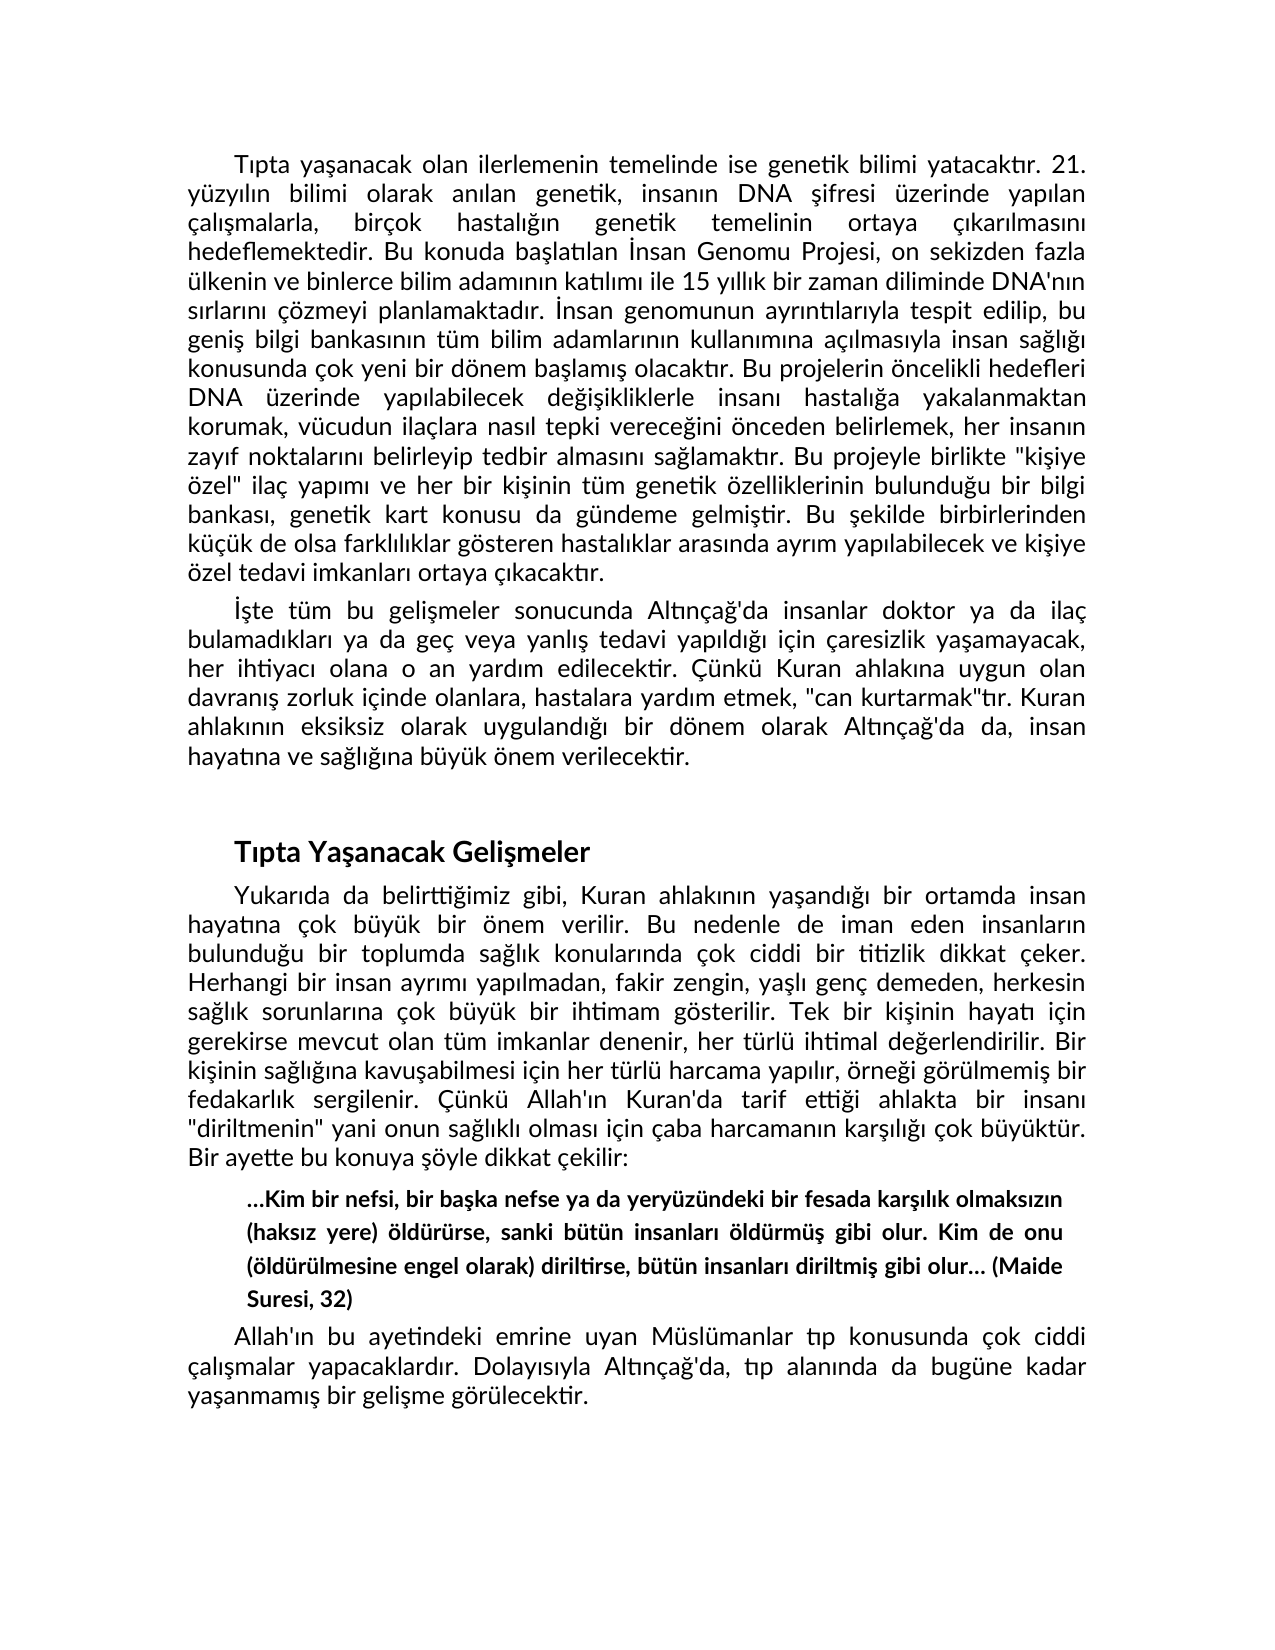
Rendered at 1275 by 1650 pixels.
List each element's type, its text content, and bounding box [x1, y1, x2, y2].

text Allah'ın bu ayetindeki emrine uyan Müslümanlar tıp konusunda çok ciddi çalışmalar yapacaklardır. Dolayısıyla Altınçağ'da, tıp alanında da bugüne kadar yaşanmamış bir gelişme görülecektir. [187, 1322, 1087, 1410]
text …Kim bir nefsi, bir başka nefse ya da yeryüzündeki bir fesada karşılık olmaksızın (haksız yere) öldürürse, sanki bütün insanları öldürmüş gibi olur. Kim de onu (öldürülmesine engel olarak) diriltirse, bütün insanları diriltmiş gibi olur… (Maide Suresi, 32) [247, 1181, 1064, 1314]
text Tıpta yaşanacak olan ilerlemenin temelinde ise genetik bilimi yatacaktır. 21. yüzyılın bilimi olarak anılan genetik, insanın DNA şifresi üzerinde yapılan çalışmalarla, birçok hastalığın genetik temelinin ortaya çıkarılmasını hedeflemektedir. Bu konuda başlatılan İnsan Genomu Projesi, on sekizden fazla ülkenin ve binlerce bilim adamının katılımı ile 15 yıllık bir zaman diliminde DNA'nın sırlarını çözmeyi planlamaktadır. İnsan genomunun ayrıntılarıyla tespit edilip, bu geniş bilgi bankasının tüm bilim adamlarının kullanımına açılmasıyla insan sağlığı konusunda çok yeni bir dönem başlamış olacaktır. Bu projelerin öncelikli hedefleri DNA üzerinde yapılabilecek değişikliklerle insanı hastalığa yakalanmaktan korumak, vücudun ilaçlara nasıl tepki vereceğini önceden belirlemek, her insanın zayıf noktalarını belirleyip tedbir almasını sağlamaktır. Bu projeyle birlikte "kişiye özel" ilaç yapımı ve her bir kişinin tüm genetik özelliklerinin bulunduğu bir bilgi bankası, genetik kart konusu da gündeme gelmiştir. Bu şekilde birbirlerinden küçük de olsa farklılıklar gösteren hastalıklar arasında ayrım yapılabilecek ve kişiye özel tedavi imkanları ortaya çıkacaktır. [187, 150, 1087, 587]
subtitle Tıpta Yaşanacak Gelişmeler [187, 833, 1087, 868]
text Yukarıda da belirttiğimiz gibi, Kuran ahlakının yaşandığı bir ortamda insan hayatına çok büyük bir önem verilir. Bu nedenle de iman eden insanların bulunduğu bir toplumda sağlık konularında çok ciddi bir titizlik dikkat çeker. Herhangi bir insan ayrımı yapılmadan, fakir zengin, yaşlı genç demeden, herkesin sağlık sorunlarına çok büyük bir ihtimam gösterilir. Tek bir kişinin hayatı için gerekirse mevcut olan tüm imkanlar denenir, her türlü ihtimal değerlendirilir. Bir kişinin sağlığına kavuşabilmesi için her türlü harcama yapılır, örneği görülmemiş bir fedakarlık sergilenir. Çünkü Allah'ın Kuran'da tarif ettiği ahlakta bir insanı "diriltmenin" yani onun sağlıklı olması için çaba harcamanın karşılığı çok büyüktür. Bir ayette bu konuya şöyle dikkat çekilir: [187, 881, 1087, 1172]
text İşte tüm bu gelişmeler sonucunda Altınçağ'da insanlar doktor ya da ilaç bulamadıkları ya da geç veya yanlış tedavi yapıldığı için çaresizlik yaşamayacak, her ihtiyacı olana o an yardım edilecektir. Çünkü Kuran ahlakına uygun olan davranış zorluk içinde olanlara, hastalara yardım etmek, "can kurtarmak"tır. Kuran ahlakının eksiksiz olarak uygulandığı bir dönem olarak Altınçağ'da da, insan hayatına ve sağlığına büyük önem verilecektir. [187, 596, 1087, 771]
